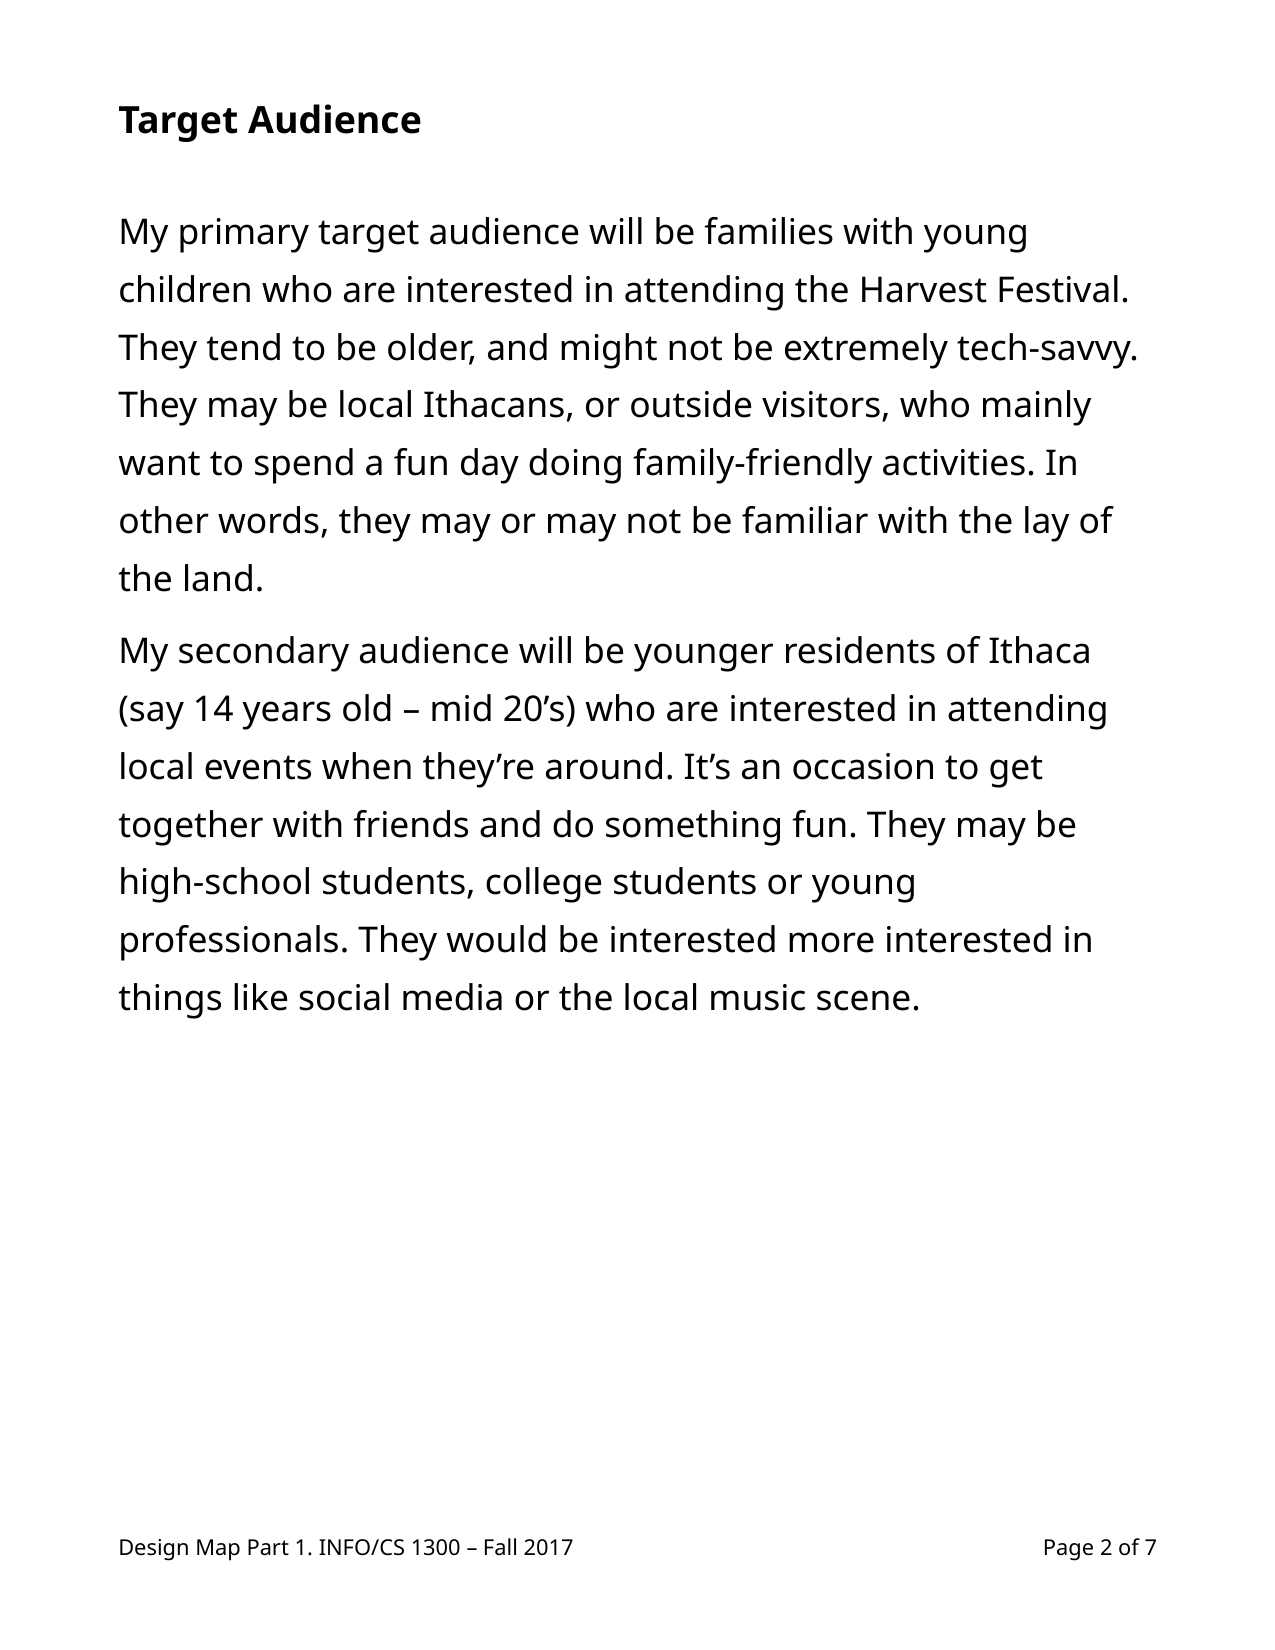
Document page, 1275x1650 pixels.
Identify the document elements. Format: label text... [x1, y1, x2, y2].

text My secondary audience will be younger residents of Ithaca (say 14 years old – mid 20’s) who are interested in attending local events when they’re around. It’s an occasion to get together with friends and do something fun. They may be high-school students, college students or young professionals. They would be interested more interested in things like social media or the local music scene. [118, 626, 1157, 1021]
text My primary target audience will be families with young children who are interested in attending the Harvest Festival. They tend to be older, and might not be extremely tech-savvy. They may be local Ithacans, or outside visitors, who mainly want to spend a fun day doing family-friendly activities. In other words, they may or may not be familiar with the lay of the land. [118, 206, 1157, 601]
subtitle Target Audience [118, 93, 1157, 144]
